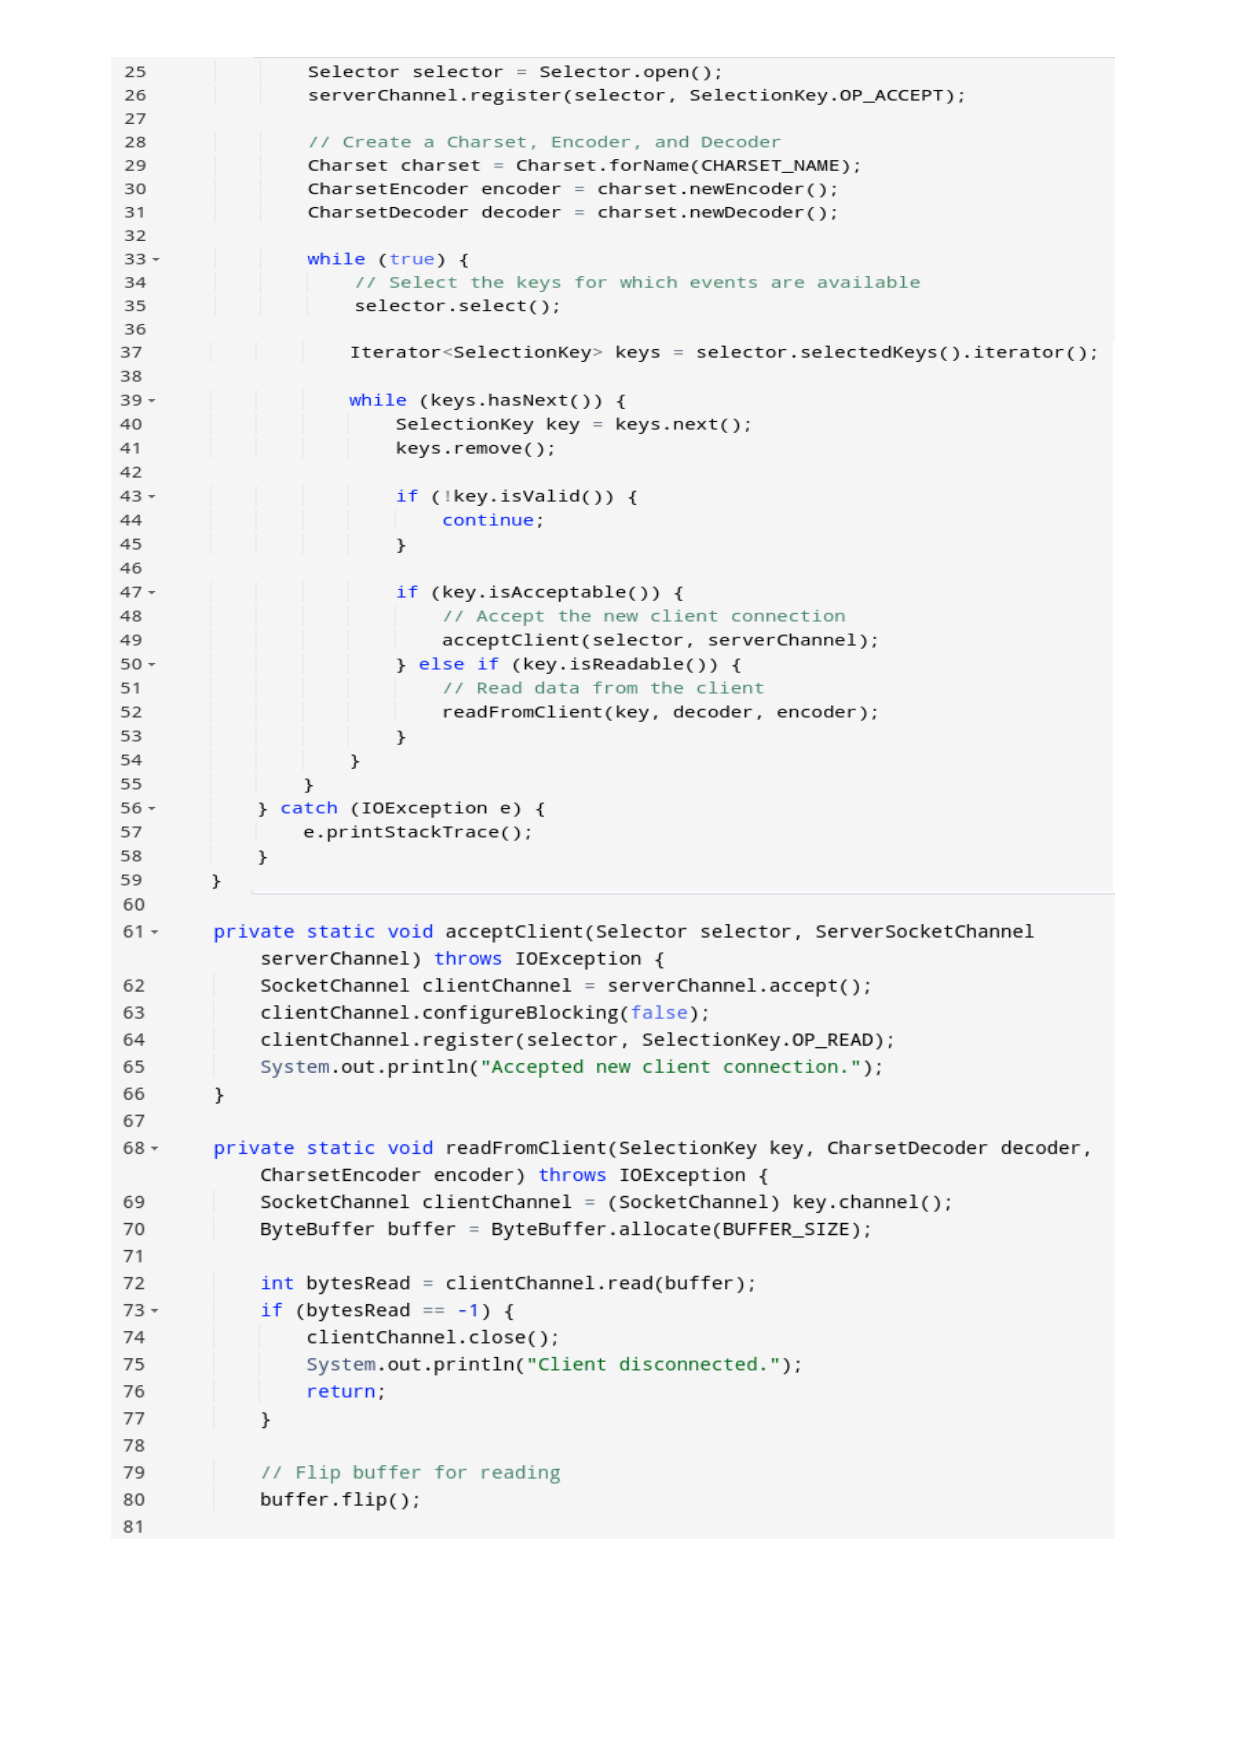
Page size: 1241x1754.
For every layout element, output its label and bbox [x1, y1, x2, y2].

picture [111, 57, 1115, 1539]
